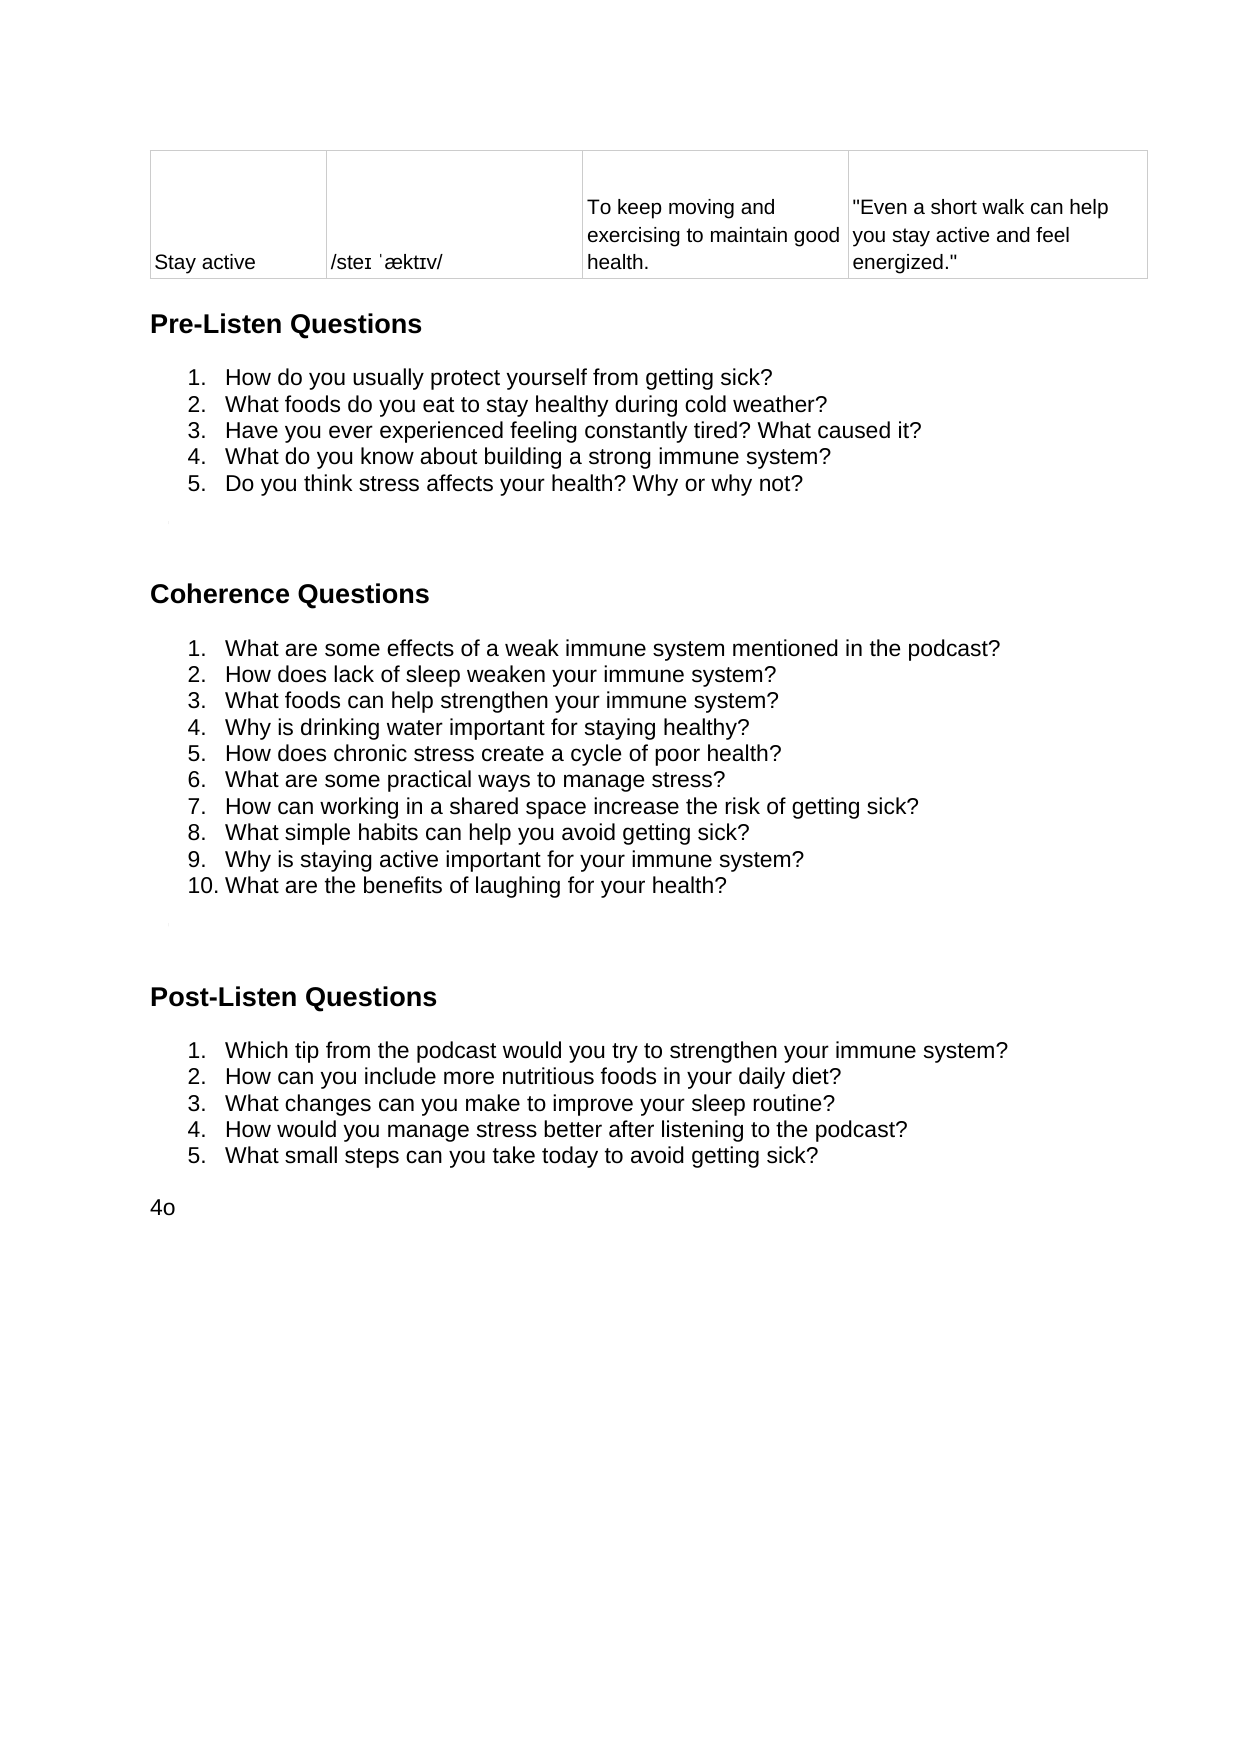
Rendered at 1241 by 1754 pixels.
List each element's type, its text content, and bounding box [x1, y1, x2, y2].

list What foods can help strengthen your immune system? [187, 687, 1090, 714]
list What simple habits can help you avoid getting sick? [187, 819, 1090, 846]
subtitle Post-Listen Questions [150, 981, 1090, 1012]
list How does chronic stress create a cycle of poor health? [187, 740, 1090, 766]
list How would you manage stress better after listening to the podcast? [187, 1116, 1090, 1142]
list Do you think stress affects your health? Why or why not? [187, 470, 1090, 496]
subtitle Coherence Questions [150, 578, 1090, 610]
table_cell To keep moving and exercising to maintain good health. [583, 151, 848, 278]
subtitle Pre-Listen Questions [150, 308, 1090, 339]
list How does lack of sleep weaken your immune system? [187, 661, 1090, 687]
list How can working in a shared space increase the risk of getting sick? [187, 793, 1090, 819]
list Why is staying active important for your immune system? [187, 846, 1090, 872]
list How can you include more nutritious foods in your daily diet? [187, 1063, 1090, 1089]
text 4o [150, 1194, 1090, 1220]
list How do you usually protect yourself from getting sick? [187, 364, 1090, 391]
list Why is drinking water important for staying healthy? [187, 714, 1090, 740]
list Have you ever experienced feeling constantly tired? What caused it? [187, 417, 1090, 443]
list What foods do you eat to stay healthy during cold weather? [187, 391, 1090, 417]
list What are the benefits of laughing for your health? [187, 872, 1090, 898]
table_cell /steɪ ˈæktɪv/ [327, 151, 582, 278]
list What are some effects of a weak immune system mentioned in the podcast? [187, 635, 1090, 661]
table_cell "Even a short walk can help you stay active and feel energized." [849, 151, 1147, 278]
list What changes can you make to improve your sleep routine? [187, 1089, 1090, 1116]
list What small steps can you take today to avoid getting sick? [187, 1142, 1090, 1169]
list What do you know about building a strong immune system? [187, 443, 1090, 470]
list Which tip from the podcast would you try to strengthen your immune system? [187, 1037, 1090, 1063]
table_cell Stay active [151, 151, 326, 278]
list What are some practical ways to manage stress? [187, 766, 1090, 793]
